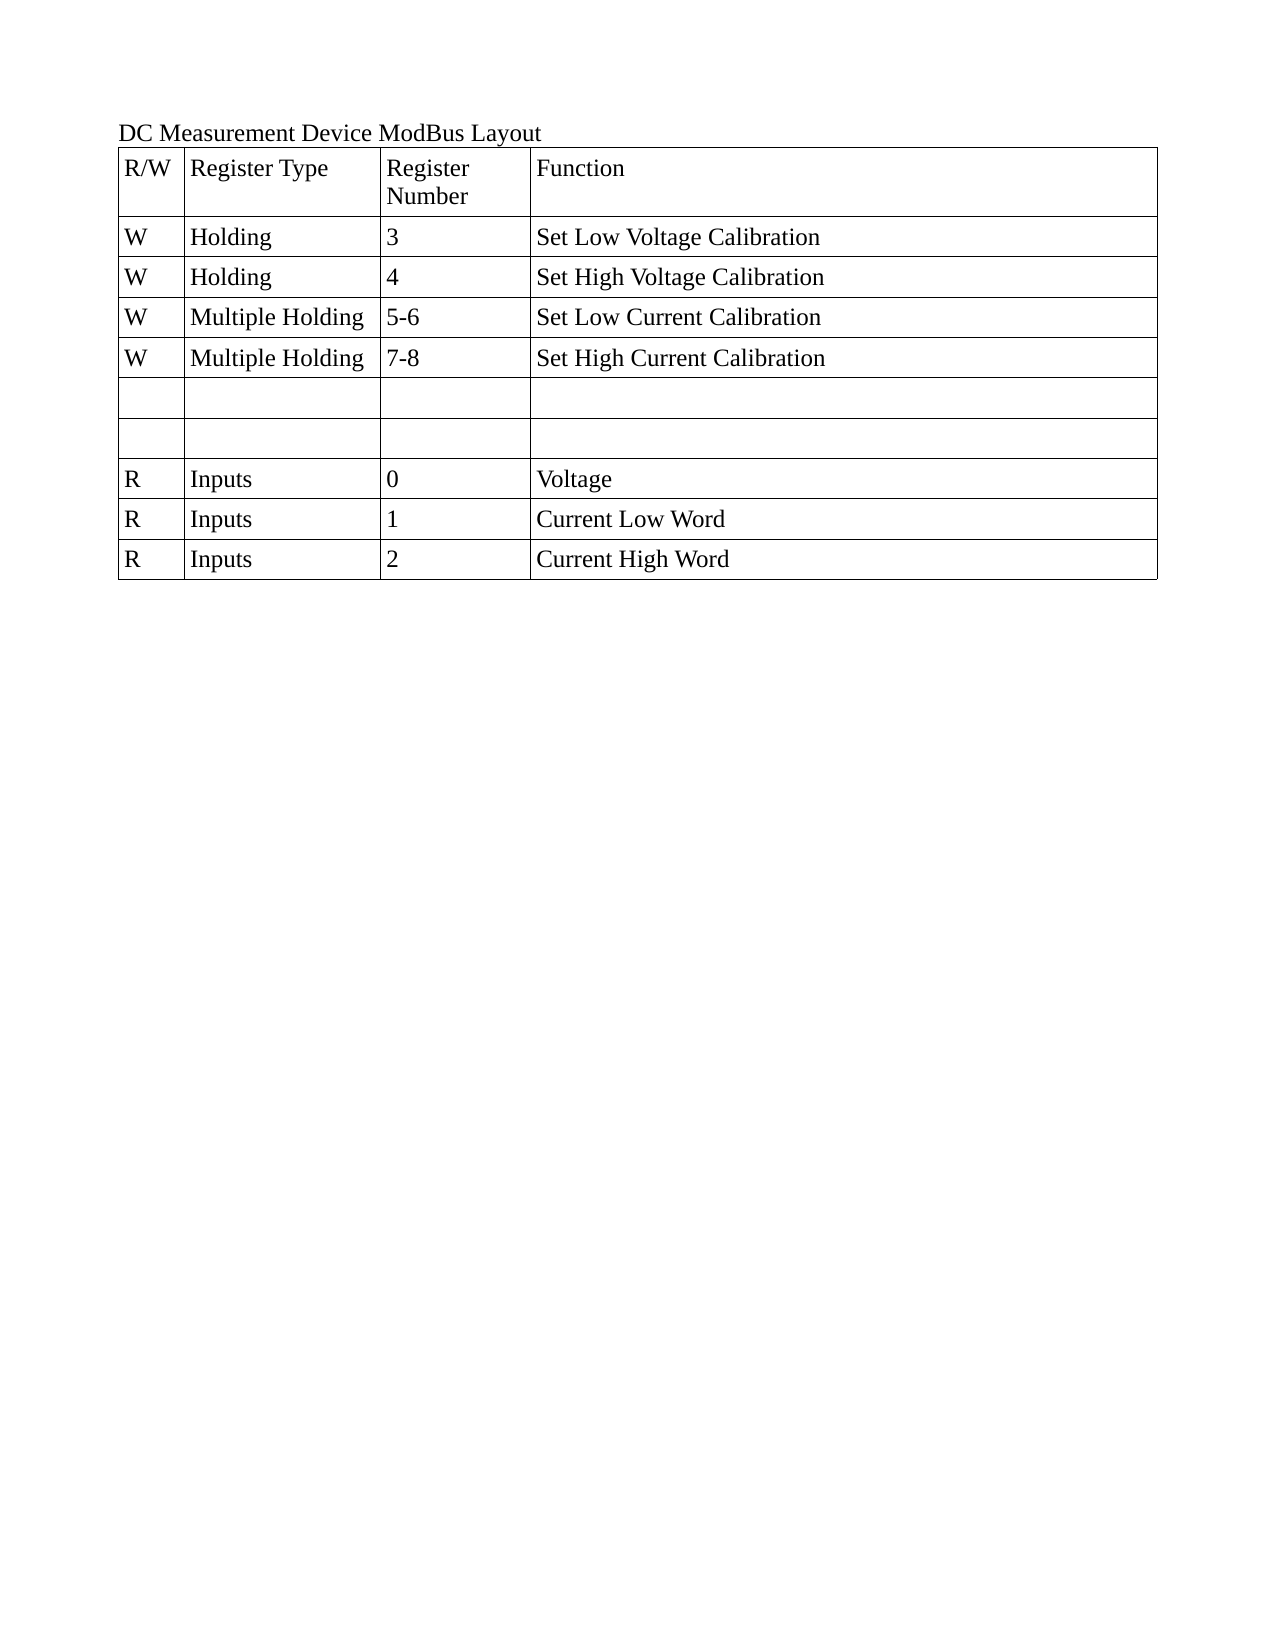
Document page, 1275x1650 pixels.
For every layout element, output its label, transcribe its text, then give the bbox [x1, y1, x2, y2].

table_header Register Type [185, 148, 380, 216]
table_header R/W [119, 148, 184, 216]
table_cell [119, 378, 184, 417]
table_cell 3 [381, 217, 530, 256]
table_cell [381, 378, 530, 417]
table_cell Inputs [185, 459, 380, 498]
table_cell 1 [381, 499, 530, 538]
table_cell Inputs [185, 540, 380, 579]
text DC Measurement Device ModBus Layout [118, 118, 1157, 147]
table_cell Multiple Holding [185, 298, 380, 337]
table_cell Set Low Current Calibration [531, 298, 1157, 337]
table_cell [119, 419, 184, 458]
table_cell Set Low Voltage Calibration [531, 217, 1157, 256]
table_cell [185, 378, 380, 417]
table_cell 7-8 [381, 338, 530, 377]
table_cell Set High Voltage Calibration [531, 257, 1157, 297]
table_cell 4 [381, 257, 530, 297]
table_cell W [119, 257, 184, 297]
table_cell R [119, 499, 184, 538]
table_header Function [531, 148, 1157, 216]
table_cell Current High Word [531, 540, 1157, 579]
table_header Register Number [381, 148, 530, 216]
table_cell 5-6 [381, 298, 530, 337]
table_cell Inputs [185, 499, 380, 538]
table_cell 0 [381, 459, 530, 498]
table_cell W [119, 217, 184, 256]
table_cell Voltage [531, 459, 1157, 498]
table_cell [531, 378, 1157, 417]
table_cell [381, 419, 530, 458]
table_cell Set High Current Calibration [531, 338, 1157, 377]
table_cell [531, 419, 1157, 458]
table_cell Holding [185, 257, 380, 297]
table_cell [185, 419, 380, 458]
table_cell W [119, 298, 184, 337]
table_cell Current Low Word [531, 499, 1157, 538]
table_cell Multiple Holding [185, 338, 380, 377]
table_cell W [119, 338, 184, 377]
table_cell R [119, 540, 184, 579]
table_cell 2 [381, 540, 530, 579]
table_cell Holding [185, 217, 380, 256]
table_cell R [119, 459, 184, 498]
